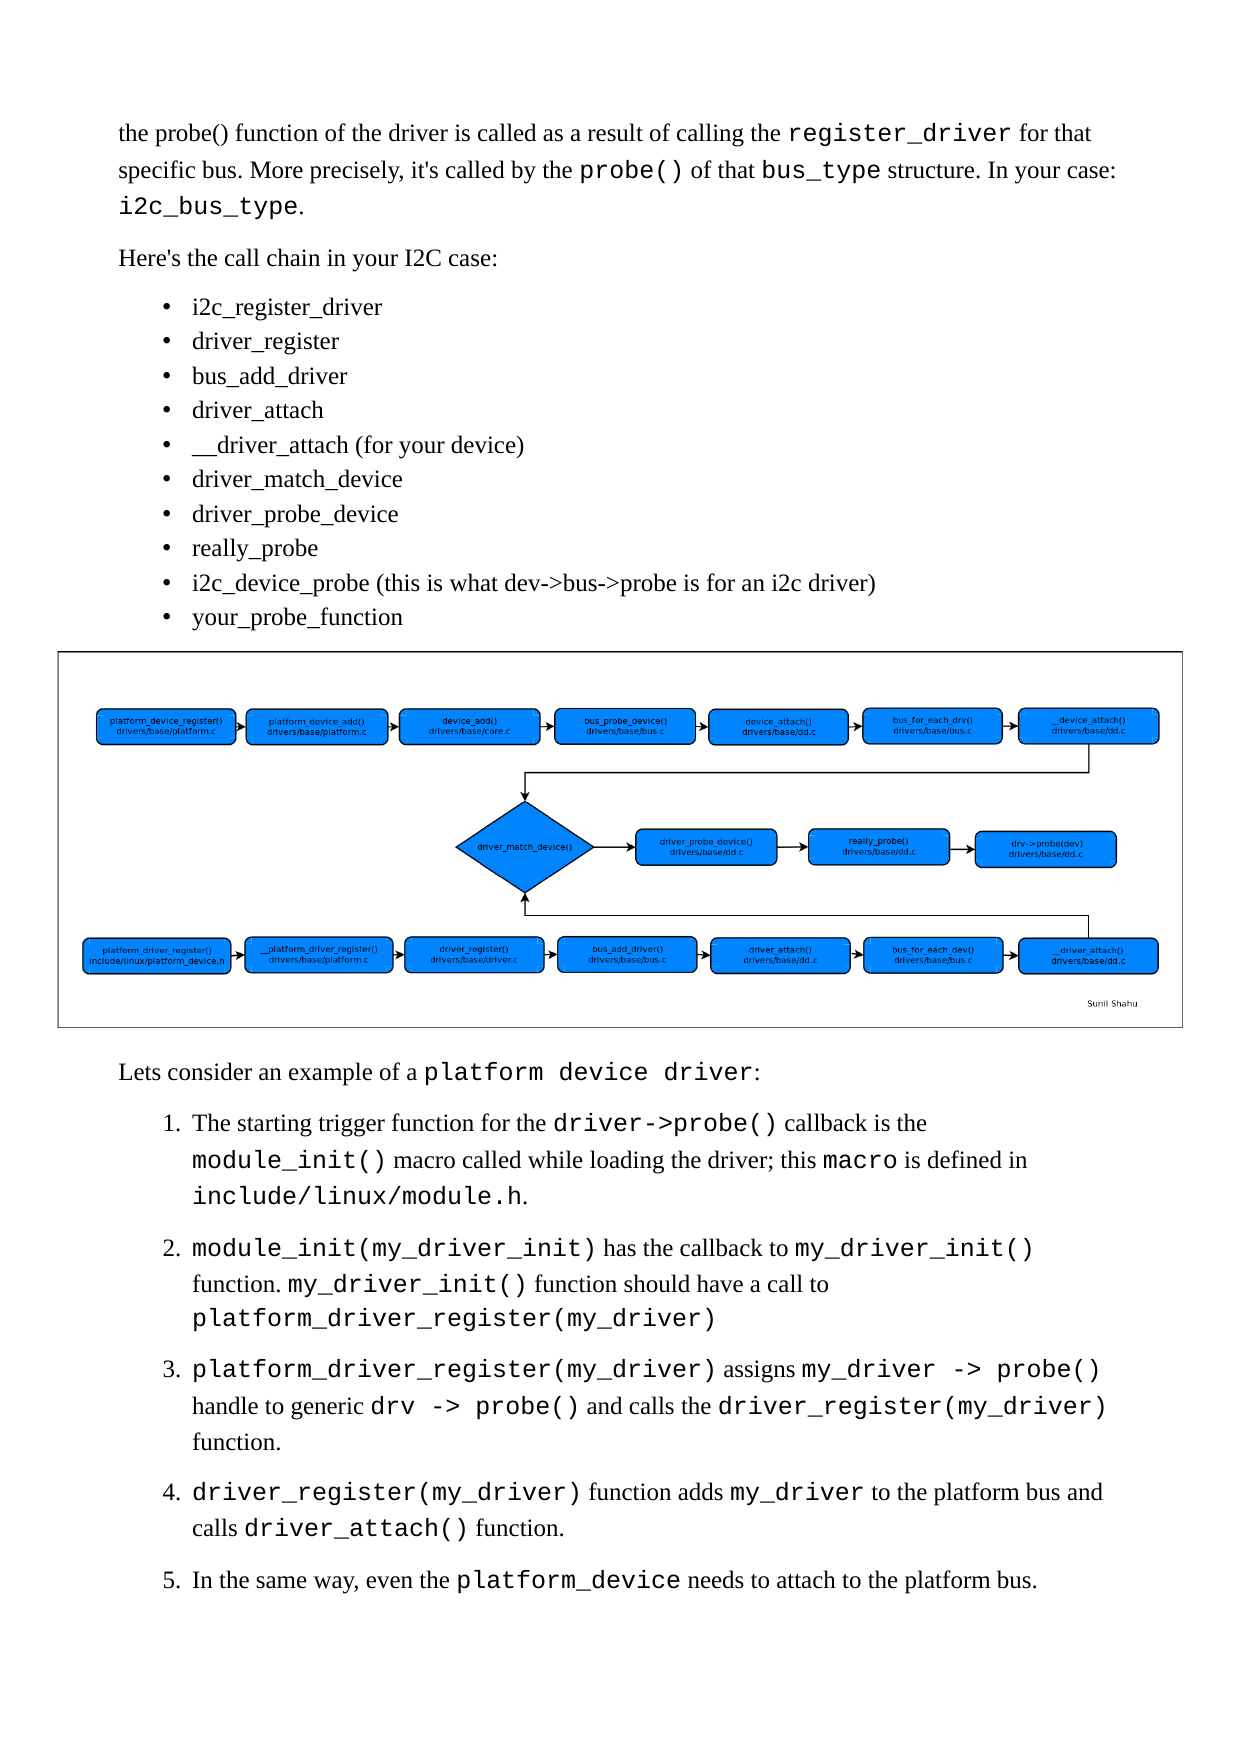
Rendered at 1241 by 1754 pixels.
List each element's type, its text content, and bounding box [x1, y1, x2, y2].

list your_probe_function [162, 602, 1122, 631]
list bus_add_driver [162, 361, 1122, 389]
list i2c_device_probe (this is what dev->bus->probe is for an i2c driver) [162, 568, 1122, 596]
list really_probe [162, 533, 1122, 562]
list driver_register(my_driver) function adds my_driver to the platform bus and calls driver_attach() function. [162, 1477, 1122, 1544]
list driver_probe_device [162, 499, 1122, 527]
list The starting trigger function for the driver->probe() callback is the module_init() macro called while loading the driver; this macro is defined in include/linux/module.h. [162, 1108, 1122, 1212]
text Here's the call chain in your I2C case: [118, 243, 1122, 272]
list __driver_attach (for your device) [162, 430, 1122, 458]
list In the same way, even the platform_device needs to attach to the platform bus. [162, 1565, 1122, 1596]
text Lets consider an example of a platform device driver: [118, 1057, 1122, 1087]
list driver_attach [162, 395, 1122, 424]
text the probe() function of the driver is called as a result of calling the register_driver for that specific bus. More precisely, it's called by the probe() of that bus_type structure. In your case: i2c_bus_type. [118, 118, 1122, 222]
list i2c_register_driver [162, 292, 1122, 321]
list driver_match_device [162, 464, 1122, 493]
list module_init(my_driver_init) has the callback to my_driver_init() function. my_driver_init() function should have a call to platform_driver_register(my_driver) [162, 1233, 1122, 1334]
list driver_register [162, 326, 1122, 355]
list platform_driver_register(my_driver) assigns my_driver -> probe() handle to generic drv -> probe() and calls the driver_register(my_driver) function. [162, 1354, 1122, 1456]
picture [57, 651, 1183, 1028]
